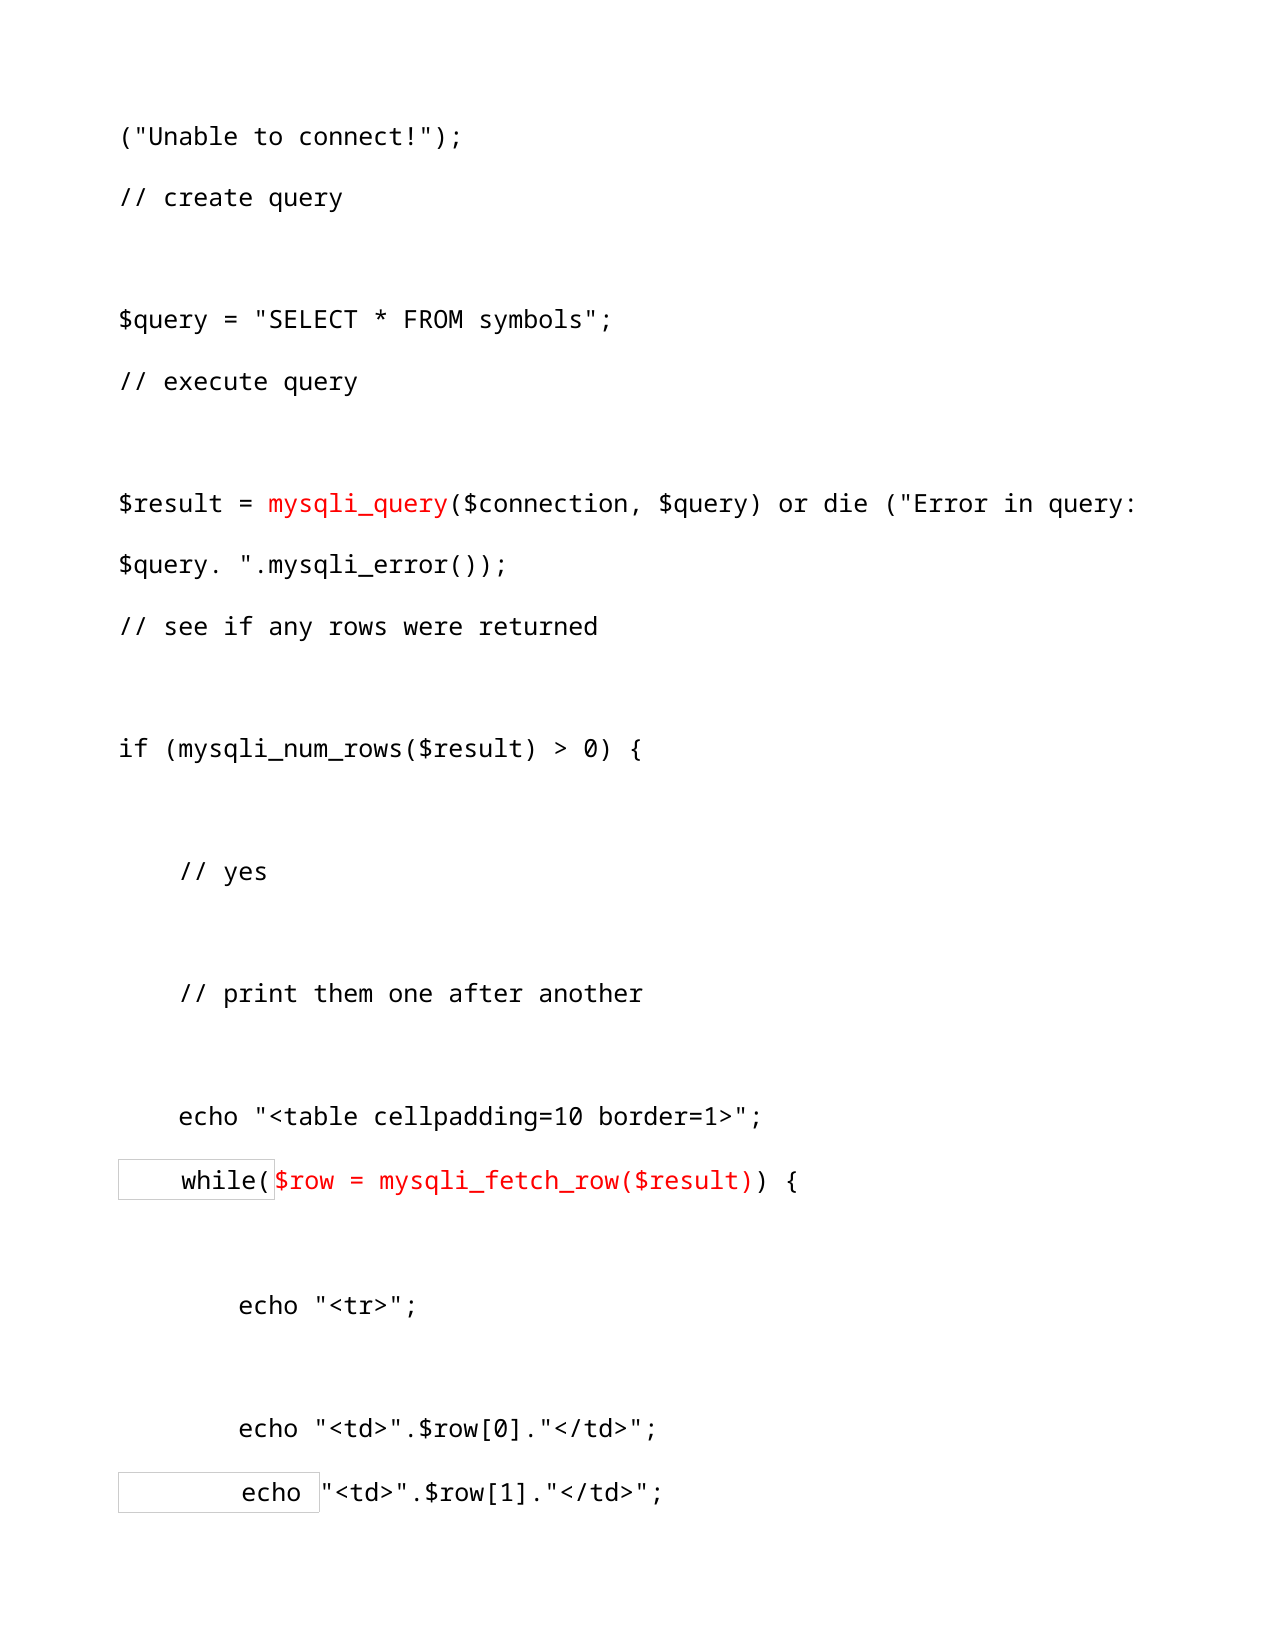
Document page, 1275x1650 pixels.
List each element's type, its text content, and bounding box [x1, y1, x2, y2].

text echo [119, 1473, 319, 1512]
text // execute query $result = mysqli_query($connection, $query) or die ("Error in query: $query. ".mysqli_error()); [118, 363, 1157, 581]
text // see if any rows were returned if (mysqli_num_rows($result) > 0) { // yes // print them one after another echo "<table cellpadding=10 border=1>"; [118, 608, 1157, 1132]
text "<td>".$row[1]."</td>"; [320, 1472, 1157, 1512]
text while($row = mysqli_fetch_row($result)) { echo "<tr>"; echo "<td>".$row[0]."</td>"; [118, 1159, 1157, 1444]
text ("Unable to connect!"); [118, 118, 1157, 152]
text // create query $query = "SELECT * FROM symbols"; [118, 179, 1157, 336]
